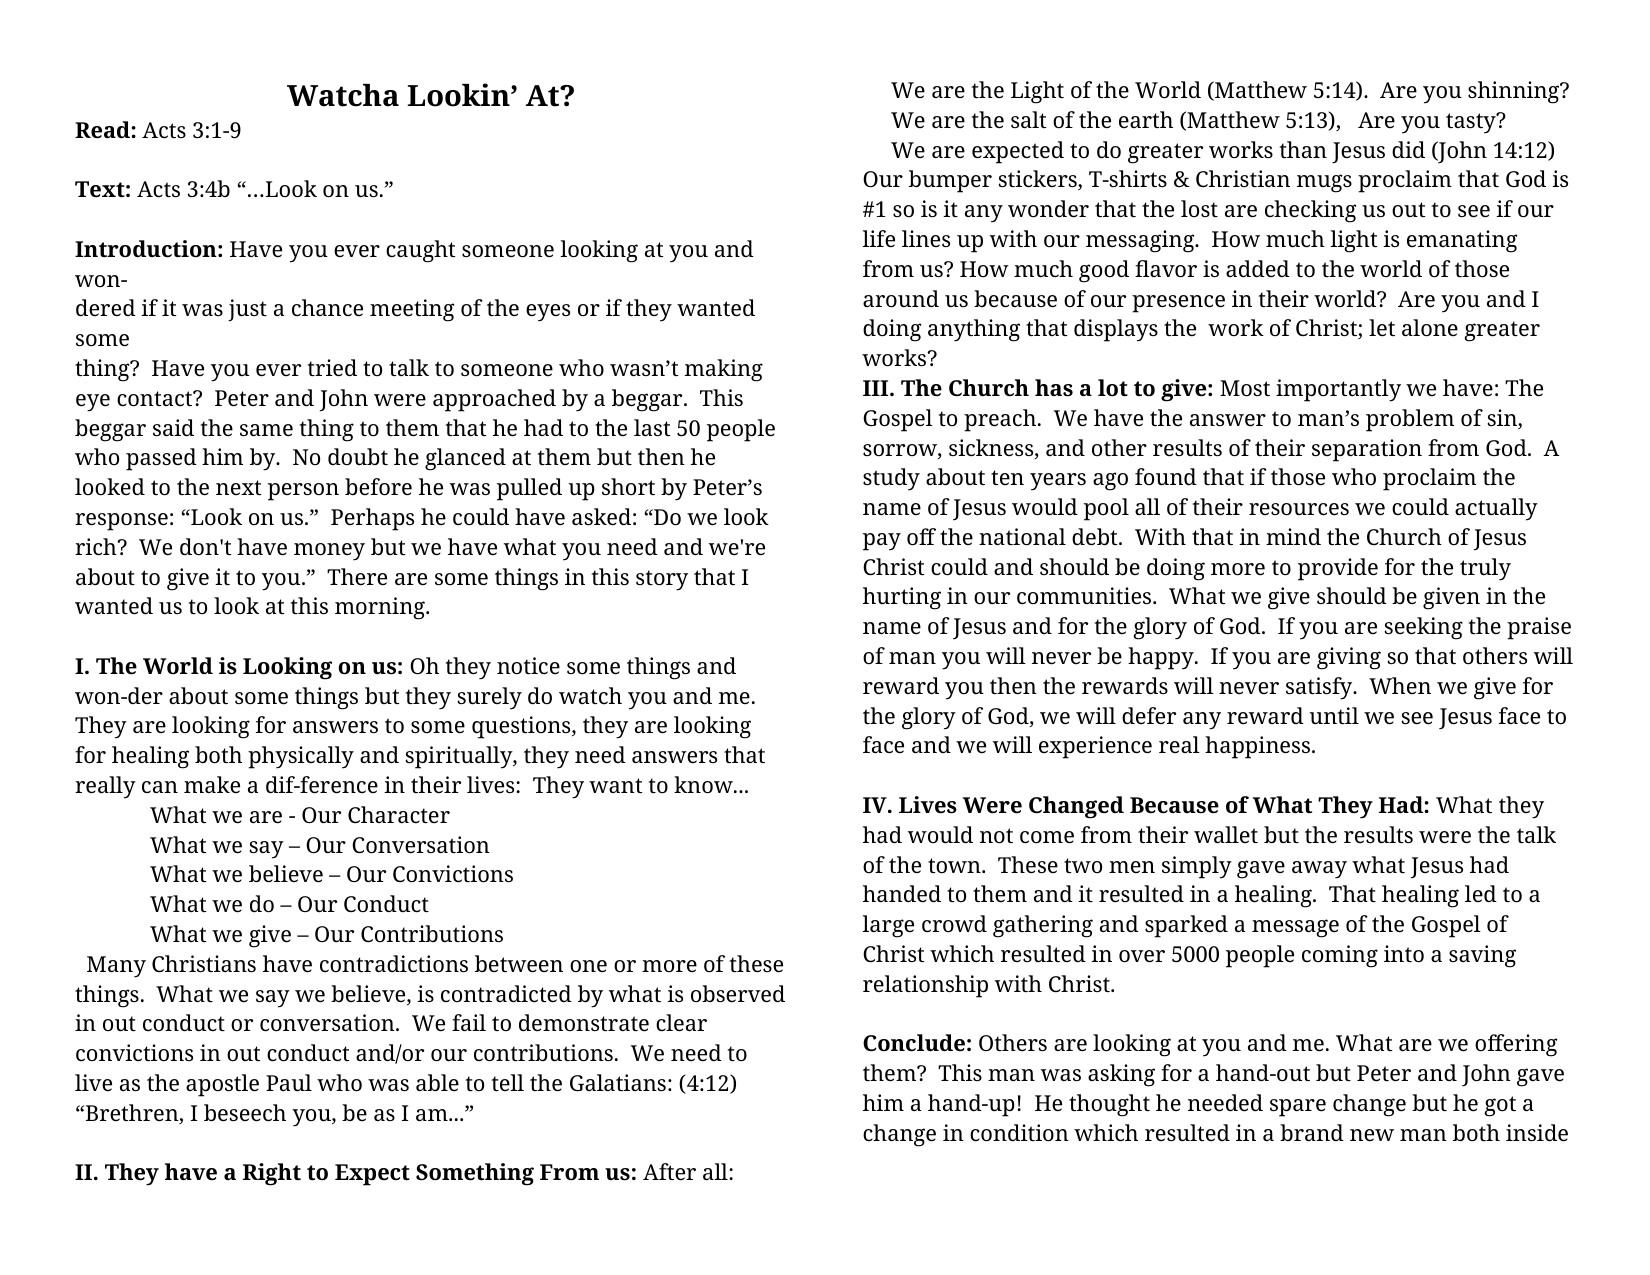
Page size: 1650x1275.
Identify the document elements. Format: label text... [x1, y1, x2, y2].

text What we do – Our Conduct [75, 889, 787, 919]
list IV. Lives Were Changed Because of What They Had: What they had would not come from their wallet but the results were the talk of the town. These two men simply gave away what Jesus had handed to them and it resulted in a healing. That healing led to a large crowd gathering and sparked a message of the Gospel of Christ which resulted in over 5000 people coming into a saving relationship with Christ. [862, 790, 1575, 998]
list We are expected to do greater works than Jesus did (John 14:12) Our bumper stickers, T-shirts & Christian mugs proclaim that God is #1 so is it any wonder that the lost are checking us out to see if our life lines up with our messaging. How much light is emanating from us? How much good flavor is added to the world of those around us because of our presence in their world? Are you and I doing anything that displays the work of Christ; let alone greater works? [862, 134, 1575, 373]
list II. They have a Right to Expect Something From us: After all: [75, 1157, 787, 1187]
text What we give – Our Contributions [75, 919, 787, 949]
text Many Christians have contradictions between one or more of these things. What we say we believe, is contradicted by what is observed in out conduct or conversation. We fail to demonstrate clear convictions in out conduct and/or our contributions. We need to live as the apostle Paul who was able to tell the Galatians: (4:12) “Brethren, I beseech you, be as I am...” [75, 949, 787, 1128]
text Watcha Lookin’ At? [75, 75, 787, 115]
text thing? Have you ever tried to talk to someone who wasn’t making eye contact? Peter and John were approached by a beggar. This beggar said the same thing to them that he had to the last 50 people who passed him by. No doubt he glanced at them but then he looked to the next person before he was pulled up short by Peter’s response: “Look on us.” Perhaps he could have asked: “Do we look rich? We don't have money but we have what you need and we're about to give it to you.” There are some things in this story that I wanted us to look at this morning. [75, 353, 787, 621]
text I. The World is Looking on us: Oh they notice some things and won-der about some things but they surely do watch you and me. They are looking for answers to some questions, they are looking for healing both physically and spiritually, they need answers that really can make a dif-ference in their lives: They want to know... [75, 651, 787, 800]
text Text: Acts 3:4b “…Look on us.” [75, 174, 787, 204]
list III. The Church has a lot to give: Most importantly we have: The Gospel to preach. We have the answer to man’s problem of sin, sorrow, sickness, and other results of their separation from God. A study about ten years ago found that if those who proclaim the name of Jesus would pool all of their resources we could actually pay off the national debt. With that in mind the Church of Jesus Christ could and should be doing more to provide for the truly hurting in our communities. What we give should be given in the name of Jesus and for the glory of God. If you are seeking the praise of man you will never be happy. If you are giving so that others will reward you then the rewards will never satisfy. When we give for the glory of God, we will defer any reward until we see Jesus face to face and we will experience real happiness. [862, 373, 1575, 760]
list We are the Light of the World (Matthew 5:14). Are you shinning? [862, 75, 1575, 105]
text Introduction: Have you ever caught someone looking at you and won- [75, 234, 787, 293]
text Conclude: Others are looking at you and me. What are we offering them? This man was asking for a hand-out but Peter and John gave him a hand-up! He thought he needed spare change but he got a change in condition which resulted in a brand new man both inside [862, 1028, 1575, 1147]
text What we say – Our Conversation [75, 830, 787, 859]
text What we believe – Our Convictions [75, 859, 787, 889]
list We are the salt of the earth (Matthew 5:13), Are you tasty? [862, 105, 1575, 134]
text Read: Acts 3:1-9 [75, 115, 787, 144]
text dered if it was just a chance meeting of the eyes or if they wanted some [75, 293, 787, 353]
text What we are - Our Character [75, 800, 787, 830]
